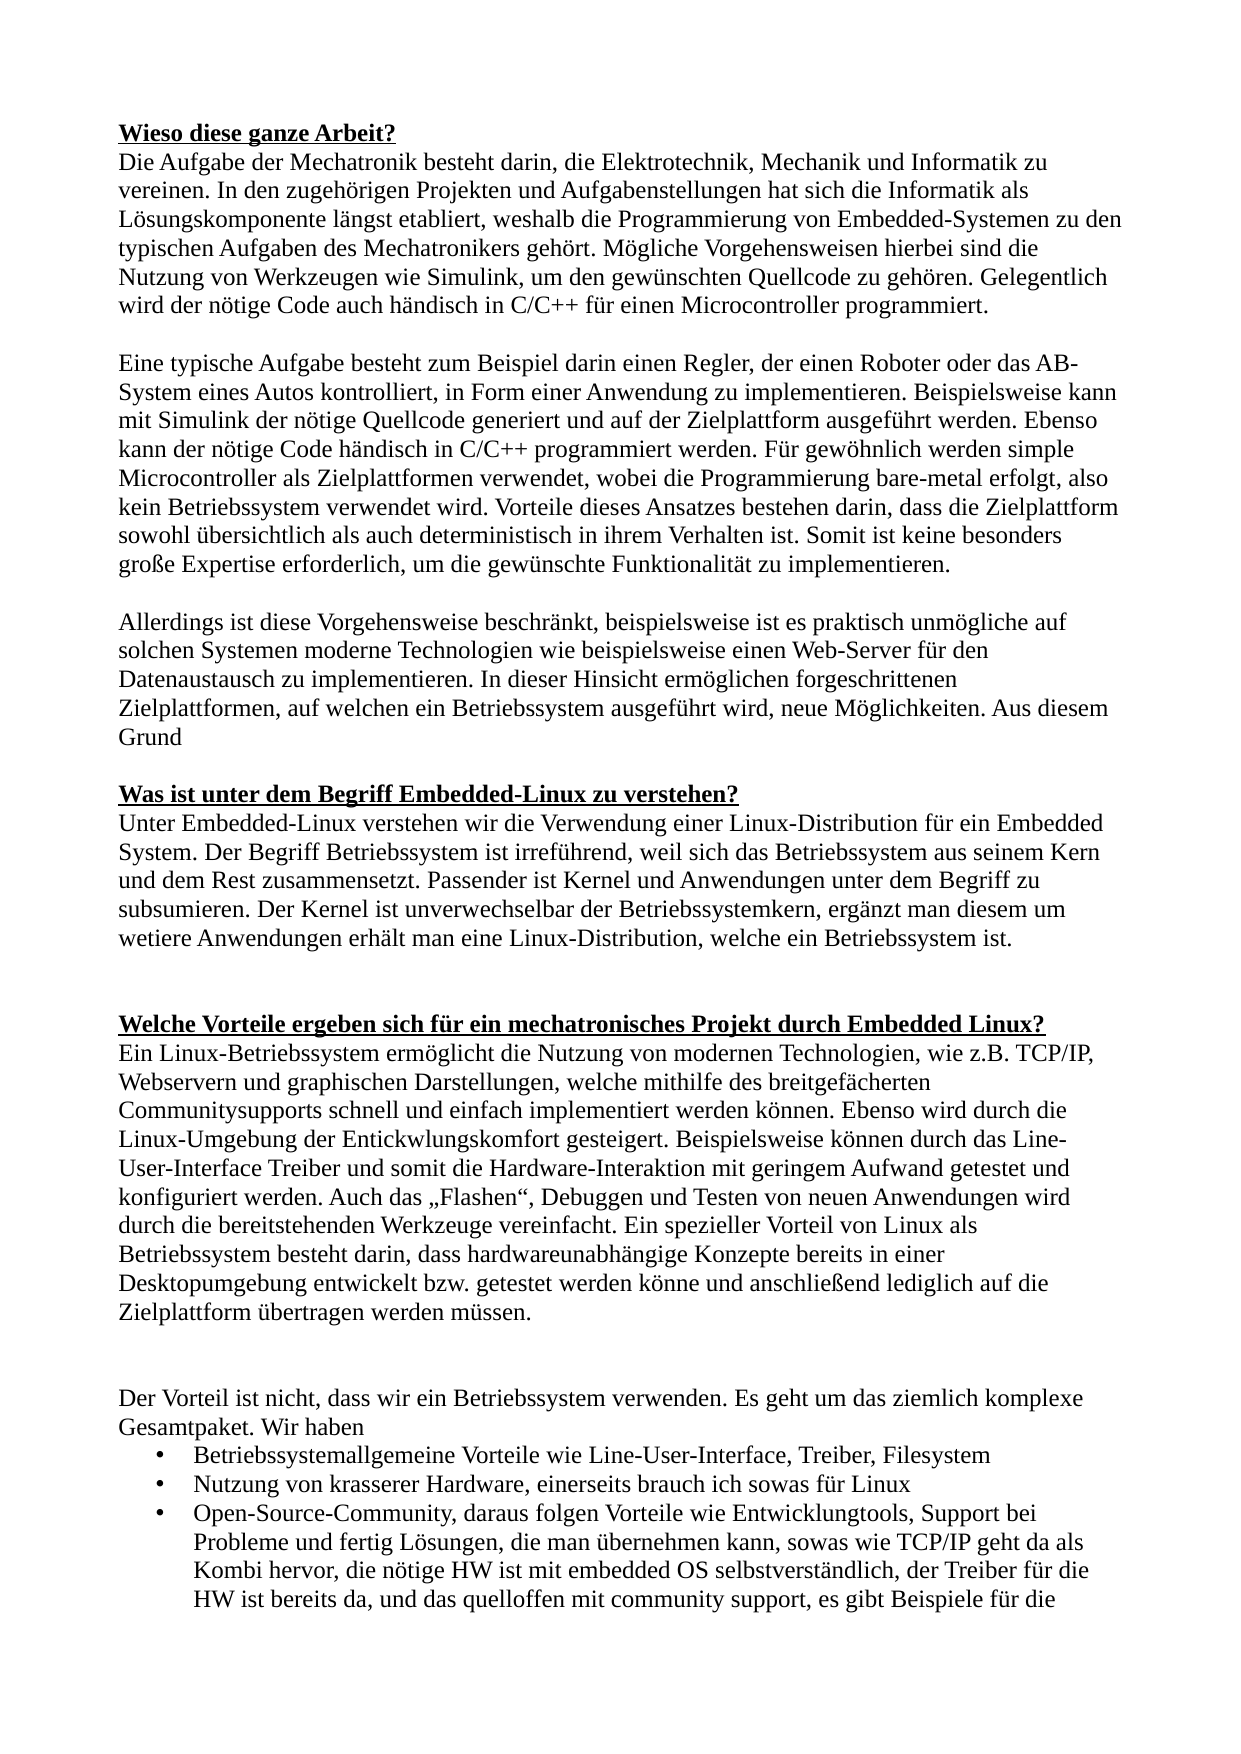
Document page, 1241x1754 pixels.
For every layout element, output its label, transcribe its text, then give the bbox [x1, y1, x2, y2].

list Betriebssystemallgemeine Vorteile wie Line-User-Interface, Treiber, Filesystem [156, 1441, 1122, 1469]
text Die Aufgabe der Mechatronik besteht darin, die Elektrotechnik, Mechanik und Informatik zu vereinen. In den zugehörigen Projekten und Aufgabenstellungen hat sich die Informatik als Lösungskomponente längst etabliert, weshalb die Programmierung von Embedded-Systemen zu den typischen Aufgaben des Mechatronikers gehört. Mögliche Vorgehensweisen hierbei sind die Nutzung von Werkzeugen wie Simulink, um den gewünschten Quellcode zu gehören. Gelegentlich wird der nötige Code auch händisch in C/C++ für einen Microcontroller programmiert. [118, 147, 1122, 319]
list Nutzung von krasserer Hardware, einerseits brauch ich sowas für Linux [156, 1469, 1122, 1498]
text Allerdings ist diese Vorgehensweise beschränkt, beispielsweise ist es praktisch unmögliche auf solchen Systemen moderne Technologien wie beispielsweise einen Web-Server für den Datenaustausch zu implementieren. In dieser Hinsicht ermöglichen forgeschrittenen Zielplattformen, auf welchen ein Betriebssystem ausgeführt wird, neue Möglichkeiten. Aus diesem Grund [118, 607, 1122, 751]
text Der Vorteil ist nicht, dass wir ein Betriebssystem verwenden. Es geht um das ziemlich komplexe Gesamtpaket. Wir haben [118, 1383, 1122, 1441]
list Open-Source-Community, daraus folgen Vorteile wie Entwicklungtools, Support bei Probleme und fertig Lösungen, die man übernehmen kann, sowas wie TCP/IP geht da als Kombi hervor, die nötige HW ist mit embedded OS selbstverständlich, der Treiber für die HW ist bereits da, und das quelloffen mit community support, es gibt Beispiele für die [156, 1498, 1122, 1613]
text Wieso diese ganze Arbeit? [118, 118, 1122, 147]
text Eine typische Aufgabe besteht zum Beispiel darin einen Regler, der einen Roboter oder das AB-System eines Autos kontrolliert, in Form einer Anwendung zu implementieren. Beispielsweise kann mit Simulink der nötige Quellcode generiert und auf der Zielplattform ausgeführt werden. Ebenso kann der nötige Code händisch in C/C++ programmiert werden. Für gewöhnlich werden simple Microcontroller als Zielplattformen verwendet, wobei die Programmierung bare-metal erfolgt, also kein Betriebssystem verwendet wird. Vorteile dieses Ansatzes bestehen darin, dass die Zielplattform sowohl übersichtlich als auch deterministisch in ihrem Verhalten ist. Somit ist keine besonders große Expertise erforderlich, um die gewünschte Funktionalität zu implementieren. [118, 348, 1122, 578]
text Unter Embedded-Linux verstehen wir die Verwendung einer Linux-Distribution für ein Embedded System. Der Begriff Betriebssystem ist irreführend, weil sich das Betriebssystem aus seinem Kern und dem Rest zusammensetzt. Passender ist Kernel und Anwendungen unter dem Begriff zu subsumieren. Der Kernel ist unverwechselbar der Betriebssystemkern, ergänzt man diesem um wetiere Anwendungen erhält man eine Linux-Distribution, welche ein Betriebssystem ist. [118, 808, 1122, 952]
text Welche Vorteile ergeben sich für ein mechatronisches Projekt durch Embedded Linux? [118, 1009, 1122, 1038]
text Ein Linux-Betriebssystem ermöglicht die Nutzung von modernen Technologien, wie z.B. TCP/IP, Webservern und graphischen Darstellungen, welche mithilfe des breitgefächerten Communitysupports schnell und einfach implementiert werden können. Ebenso wird durch die Linux-Umgebung der Entickwlungskomfort gesteigert. Beispielsweise können durch das Line-User-Interface Treiber und somit die Hardware-Interaktion mit geringem Aufwand getestet und konfiguriert werden. Auch das „Flashen“, Debuggen und Testen von neuen Anwendungen wird durch die bereitstehenden Werkzeuge vereinfacht. Ein spezieller Vorteil von Linux als Betriebssystem besteht darin, dass hardwareunabhängige Konzepte bereits in einer Desktopumgebung entwickelt bzw. getestet werden könne und anschließend lediglich auf die Zielplattform übertragen werden müssen. [118, 1038, 1122, 1326]
text Was ist unter dem Begriff Embedded-Linux zu verstehen? [118, 779, 1122, 808]
